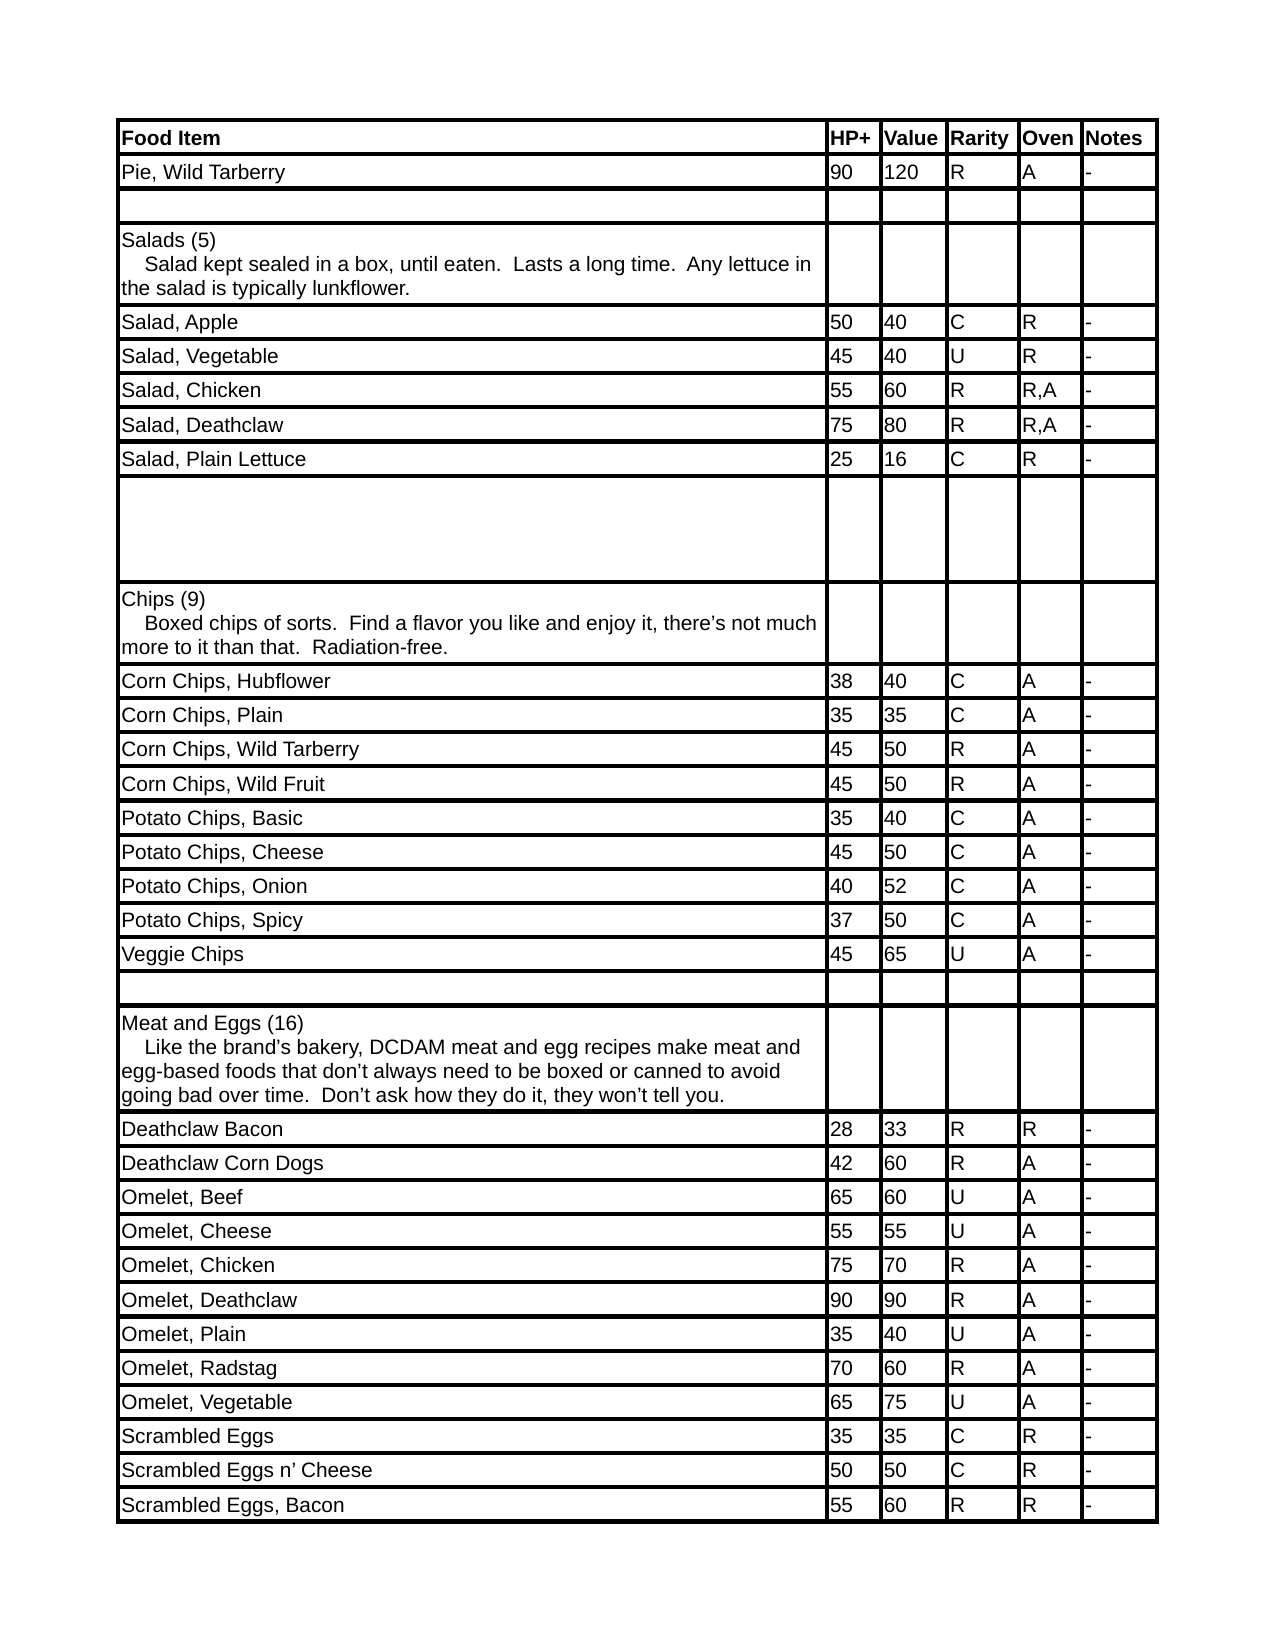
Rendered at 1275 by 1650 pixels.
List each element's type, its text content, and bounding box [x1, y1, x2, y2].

table_cell 65 [829, 1182, 879, 1212]
table_cell [949, 584, 1017, 662]
table_cell Potato Chips, Cheese [120, 837, 825, 867]
table_cell 38 [829, 666, 879, 696]
table_cell Veggie Chips [120, 939, 825, 969]
table_cell [1084, 478, 1155, 579]
table_cell 75 [829, 409, 879, 439]
table_cell R,A [1021, 375, 1080, 405]
table_cell A [1021, 1182, 1080, 1212]
table_header Value [883, 122, 945, 152]
table_cell 33 [883, 1114, 945, 1143]
table_cell Scrambled Eggs [120, 1421, 825, 1451]
table_cell R [1021, 1114, 1080, 1143]
table_cell - [1084, 1284, 1155, 1314]
table_cell [1021, 1008, 1080, 1109]
table_cell [829, 225, 879, 303]
table_cell 90 [883, 1284, 945, 1314]
table_cell - [1084, 837, 1155, 867]
table_cell [949, 1008, 1017, 1109]
table_cell Omelet, Vegetable [120, 1387, 825, 1417]
table_cell R [949, 1284, 1017, 1314]
table_cell [883, 1008, 945, 1109]
table_header Food Item [120, 122, 825, 152]
table_header HP+ [829, 122, 879, 152]
table_cell - [1084, 1216, 1155, 1246]
table_cell R [949, 375, 1017, 405]
table_cell [1084, 1008, 1155, 1109]
table_cell C [949, 803, 1017, 832]
table_cell Omelet, Cheese [120, 1216, 825, 1246]
table_cell Omelet, Deathclaw [120, 1284, 825, 1314]
table_cell 45 [829, 837, 879, 867]
table_cell Scrambled Eggs n’ Cheese [120, 1455, 825, 1485]
table_cell Corn Chips, Plain [120, 700, 825, 730]
table_header Notes [1084, 122, 1155, 152]
table_cell 75 [829, 1250, 879, 1280]
table_cell - [1084, 871, 1155, 901]
table_cell Chips (9) Boxed chips of sorts. Find a flavor you like and enjoy it, there’s not much more to it than that. Radiation-free. [120, 584, 825, 662]
table_cell A [1021, 905, 1080, 935]
table_header Rarity [949, 122, 1017, 152]
table_cell 60 [883, 1353, 945, 1383]
table_cell [1021, 478, 1080, 579]
table_cell C [949, 307, 1017, 337]
table_cell 50 [883, 905, 945, 935]
table_cell [120, 973, 825, 1003]
table_cell [949, 191, 1017, 221]
table_cell Salad, Apple [120, 307, 825, 337]
table_cell U [949, 1216, 1017, 1246]
table_cell [829, 478, 879, 579]
table_cell 120 [883, 156, 945, 186]
table_cell A [1021, 1216, 1080, 1246]
table_cell Potato Chips, Onion [120, 871, 825, 901]
table_cell Deathclaw Bacon [120, 1114, 825, 1143]
table_cell [949, 973, 1017, 1003]
table_cell - [1084, 1182, 1155, 1212]
table_cell 55 [829, 1489, 879, 1519]
table_cell [120, 478, 825, 579]
table_cell Potato Chips, Basic [120, 803, 825, 832]
table_cell A [1021, 700, 1080, 730]
table_cell R [949, 1114, 1017, 1143]
table_cell C [949, 871, 1017, 901]
table_cell [949, 478, 1017, 579]
table_cell - [1084, 700, 1155, 730]
table_cell - [1084, 409, 1155, 439]
table_cell [883, 478, 945, 579]
table_cell 55 [829, 375, 879, 405]
table_cell - [1084, 939, 1155, 969]
table_cell R [1021, 444, 1080, 473]
table_cell [883, 973, 945, 1003]
table_cell 40 [883, 341, 945, 371]
table_cell A [1021, 939, 1080, 969]
table_cell 35 [883, 1421, 945, 1451]
table_cell - [1084, 905, 1155, 935]
table_header Oven [1021, 122, 1080, 152]
table_cell 40 [829, 871, 879, 901]
table_cell 28 [829, 1114, 879, 1143]
table_cell A [1021, 768, 1080, 798]
table_cell 90 [829, 1284, 879, 1314]
table_cell A [1021, 1319, 1080, 1348]
table_cell 37 [829, 905, 879, 935]
table_cell 16 [883, 444, 945, 473]
table_cell A [1021, 666, 1080, 696]
table_cell 60 [883, 1182, 945, 1212]
table_cell - [1084, 768, 1155, 798]
table_cell A [1021, 156, 1080, 186]
table_cell A [1021, 1284, 1080, 1314]
table_cell [120, 191, 825, 221]
table_cell 60 [883, 375, 945, 405]
table_cell 50 [829, 307, 879, 337]
table_cell Meat and Eggs (16) Like the brand’s bakery, DCDAM meat and egg recipes make meat and egg-based foods that don’t always need to be boxed or canned to avoid going bad over time. Don’t ask how they do it, they won’t tell you. [120, 1008, 825, 1109]
table_cell Salads (5) Salad kept sealed in a box, until eaten. Lasts a long time. Any lettuce in the salad is typically lunkflower. [120, 225, 825, 303]
table_cell A [1021, 871, 1080, 901]
table_cell 45 [829, 734, 879, 764]
table_cell 55 [829, 1216, 879, 1246]
table_cell U [949, 1387, 1017, 1417]
table_cell A [1021, 1250, 1080, 1280]
table_cell A [1021, 1148, 1080, 1178]
table_cell 55 [883, 1216, 945, 1246]
table_cell Omelet, Chicken [120, 1250, 825, 1280]
table_cell 35 [829, 803, 879, 832]
table_cell A [1021, 1387, 1080, 1417]
table_cell C [949, 700, 1017, 730]
table_cell [1021, 973, 1080, 1003]
table_cell 35 [829, 1421, 879, 1451]
table_cell Omelet, Beef [120, 1182, 825, 1212]
table_cell R [949, 1489, 1017, 1519]
table_cell C [949, 905, 1017, 935]
table_cell - [1084, 307, 1155, 337]
table_cell Salad, Chicken [120, 375, 825, 405]
table_cell A [1021, 734, 1080, 764]
table_cell 75 [883, 1387, 945, 1417]
table_cell - [1084, 1114, 1155, 1143]
table_cell [1021, 191, 1080, 221]
table_cell A [1021, 803, 1080, 832]
table_cell 50 [883, 768, 945, 798]
table_cell - [1084, 1148, 1155, 1178]
table_cell C [949, 1421, 1017, 1451]
table_cell Omelet, Radstag [120, 1353, 825, 1383]
table_cell [829, 973, 879, 1003]
table_cell R [1021, 1455, 1080, 1485]
table_cell Corn Chips, Wild Tarberry [120, 734, 825, 764]
table_cell R [1021, 341, 1080, 371]
table_cell R [949, 1353, 1017, 1383]
table_cell [1084, 191, 1155, 221]
table_cell R [949, 156, 1017, 186]
table_cell 42 [829, 1148, 879, 1178]
table_cell U [949, 341, 1017, 371]
table_cell [1021, 584, 1080, 662]
table_cell [1084, 584, 1155, 662]
table_cell [883, 191, 945, 221]
table_cell [829, 1008, 879, 1109]
table_cell Deathclaw Corn Dogs [120, 1148, 825, 1178]
table_cell 80 [883, 409, 945, 439]
table_cell 25 [829, 444, 879, 473]
table_cell - [1084, 734, 1155, 764]
table_cell [1084, 973, 1155, 1003]
table_cell Salad, Vegetable [120, 341, 825, 371]
table_cell 70 [829, 1353, 879, 1383]
table_cell 35 [829, 700, 879, 730]
table_cell R [949, 734, 1017, 764]
table_cell [883, 225, 945, 303]
table_cell [829, 584, 879, 662]
table_cell [883, 584, 945, 662]
table_cell Omelet, Plain [120, 1319, 825, 1348]
table_cell A [1021, 837, 1080, 867]
table_cell - [1084, 444, 1155, 473]
table_cell Pie, Wild Tarberry [120, 156, 825, 186]
table_cell 52 [883, 871, 945, 901]
table_cell - [1084, 1489, 1155, 1519]
table_cell 50 [883, 1455, 945, 1485]
table_cell R [1021, 1489, 1080, 1519]
table_cell 50 [829, 1455, 879, 1485]
table_cell - [1084, 341, 1155, 371]
table_cell U [949, 1319, 1017, 1348]
table_cell - [1084, 1455, 1155, 1485]
table_cell - [1084, 1387, 1155, 1417]
table_cell C [949, 666, 1017, 696]
table_cell Potato Chips, Spicy [120, 905, 825, 935]
table_cell 50 [883, 837, 945, 867]
table_cell 60 [883, 1489, 945, 1519]
table_cell - [1084, 1319, 1155, 1348]
table_cell [829, 191, 879, 221]
table_cell U [949, 1182, 1017, 1212]
table_cell C [949, 837, 1017, 867]
table_cell - [1084, 375, 1155, 405]
table_cell R [1021, 307, 1080, 337]
table_cell 40 [883, 307, 945, 337]
table_cell 65 [829, 1387, 879, 1417]
table_cell 45 [829, 341, 879, 371]
table_cell R [949, 409, 1017, 439]
table_cell A [1021, 1353, 1080, 1383]
table_cell 70 [883, 1250, 945, 1280]
table_cell Salad, Plain Lettuce [120, 444, 825, 473]
table_cell 35 [883, 700, 945, 730]
table_cell 65 [883, 939, 945, 969]
table_cell 60 [883, 1148, 945, 1178]
table_cell [1084, 225, 1155, 303]
table_cell 35 [829, 1319, 879, 1348]
table_cell C [949, 444, 1017, 473]
table_cell [1021, 225, 1080, 303]
table_cell 40 [883, 1319, 945, 1348]
table_cell Scrambled Eggs, Bacon [120, 1489, 825, 1519]
table_cell 90 [829, 156, 879, 186]
table_cell 40 [883, 803, 945, 832]
table_cell 45 [829, 768, 879, 798]
table_cell R [949, 1148, 1017, 1178]
table_cell Corn Chips, Wild Fruit [120, 768, 825, 798]
table_cell R [949, 1250, 1017, 1280]
table_cell U [949, 939, 1017, 969]
table_cell - [1084, 666, 1155, 696]
table_cell - [1084, 1353, 1155, 1383]
table_cell Salad, Deathclaw [120, 409, 825, 439]
table_cell - [1084, 1421, 1155, 1451]
table_cell - [1084, 156, 1155, 186]
table_cell 40 [883, 666, 945, 696]
table_cell R [949, 768, 1017, 798]
table_cell 50 [883, 734, 945, 764]
table_cell R,A [1021, 409, 1080, 439]
table_cell Corn Chips, Hubflower [120, 666, 825, 696]
table_cell - [1084, 803, 1155, 832]
table_cell R [1021, 1421, 1080, 1451]
table_cell 45 [829, 939, 879, 969]
table_cell [949, 225, 1017, 303]
table_cell C [949, 1455, 1017, 1485]
table_cell - [1084, 1250, 1155, 1280]
